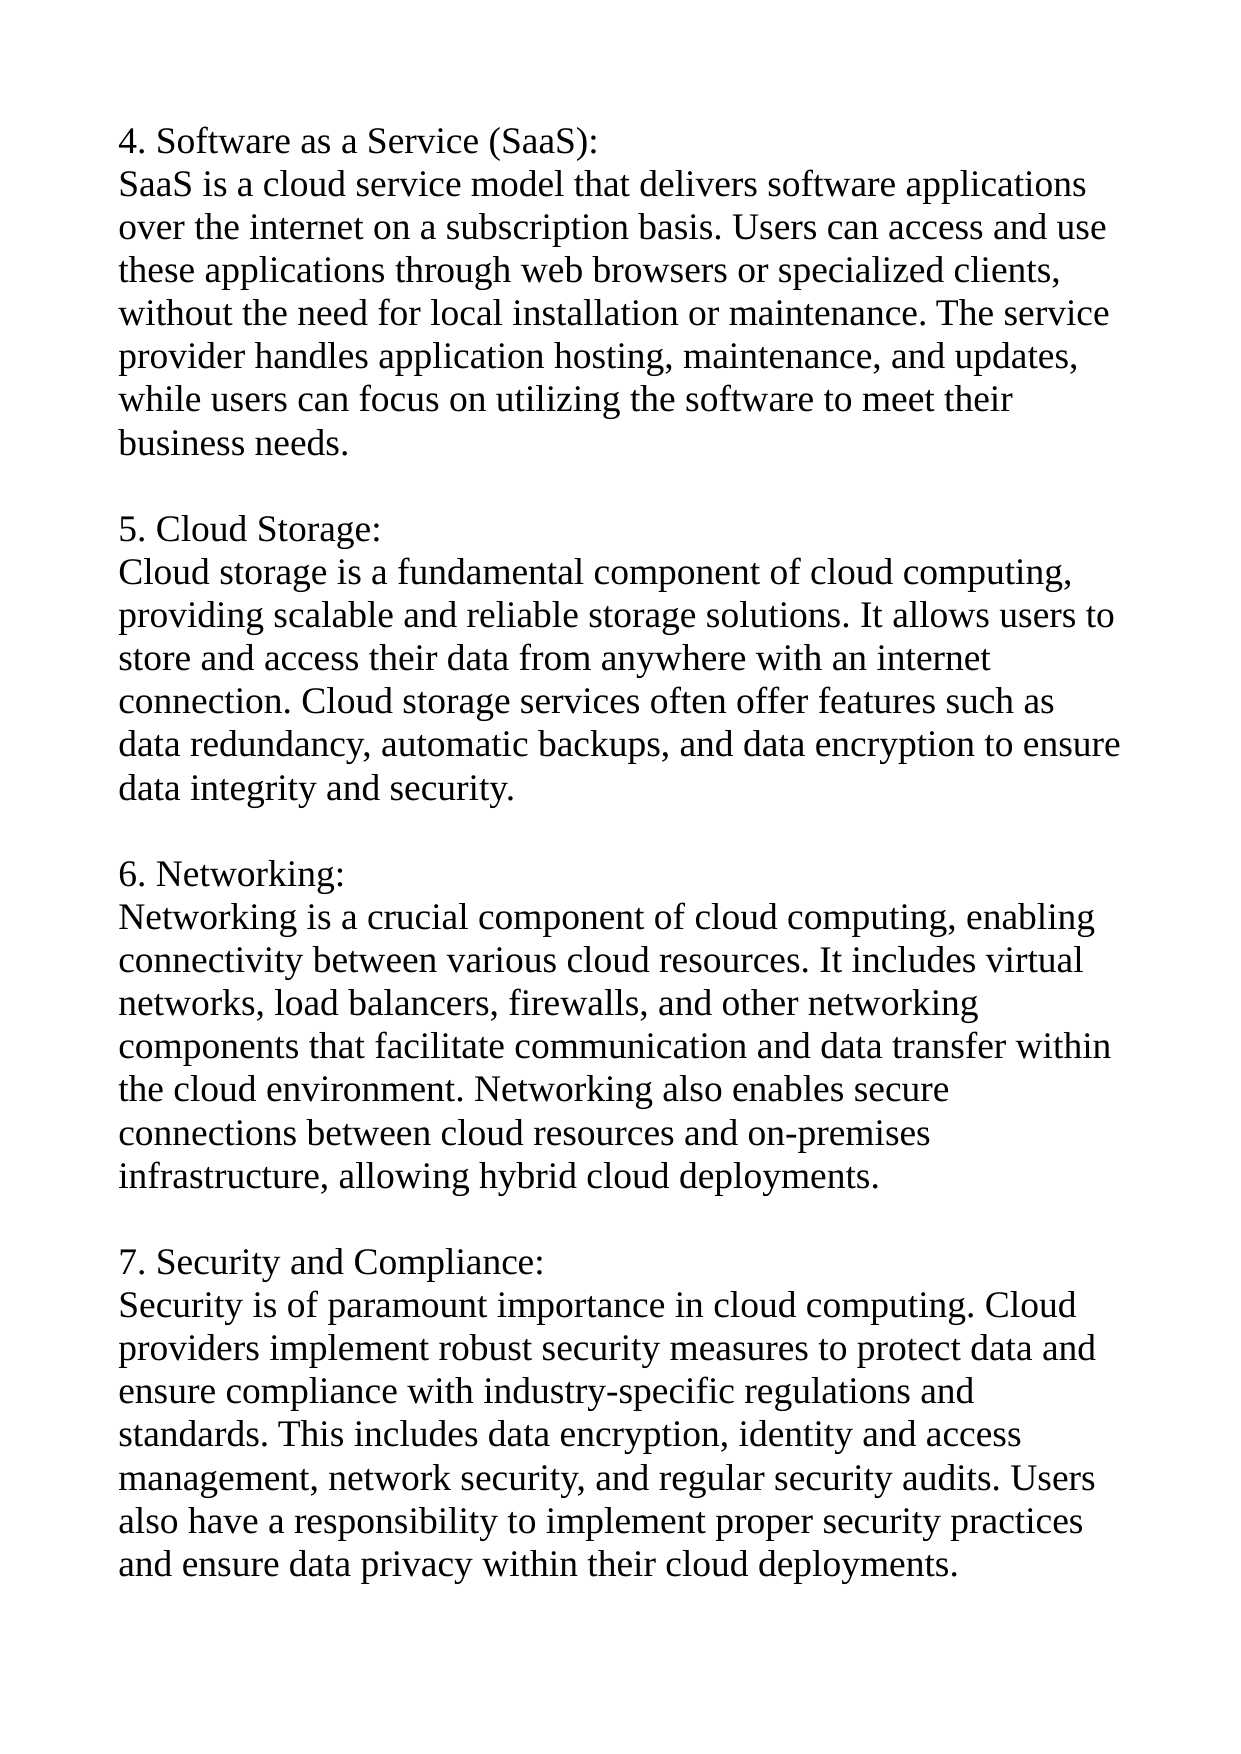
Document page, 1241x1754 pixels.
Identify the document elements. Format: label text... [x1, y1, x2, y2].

text Networking is a crucial component of cloud computing, enabling connectivity between various cloud resources. It includes virtual networks, load balancers, firewalls, and other networking components that facilitate communication and data transfer within the cloud environment. Networking also enables secure connections between cloud resources and on-premises infrastructure, allowing hybrid cloud deployments. [118, 894, 1122, 1196]
text SaaS is a cloud service model that delivers software applications over the internet on a subscription basis. Users can access and use these applications through web browsers or specialized clients, without the need for local installation or maintenance. The service provider handles application hosting, maintenance, and updates, while users can focus on utilizing the software to meet their business needs. [118, 161, 1122, 463]
text 6. Networking: [118, 851, 1122, 894]
text 7. Security and Compliance: [118, 1239, 1122, 1282]
text Cloud storage is a fundamental component of cloud computing, providing scalable and reliable storage solutions. It allows users to store and access their data from anywhere with an internet connection. Cloud storage services often offer features such as data redundancy, automatic backups, and data encryption to ensure data integrity and security. [118, 549, 1122, 808]
text Security is of paramount importance in cloud computing. Cloud providers implement robust security measures to protect data and ensure compliance with industry-specific regulations and standards. This includes data encryption, identity and access management, network security, and regular security audits. Users also have a responsibility to implement proper security practices and ensure data privacy within their cloud deployments. [118, 1282, 1122, 1584]
text 5. Cloud Storage: [118, 506, 1122, 549]
text 4. Software as a Service (SaaS): [118, 118, 1122, 161]
